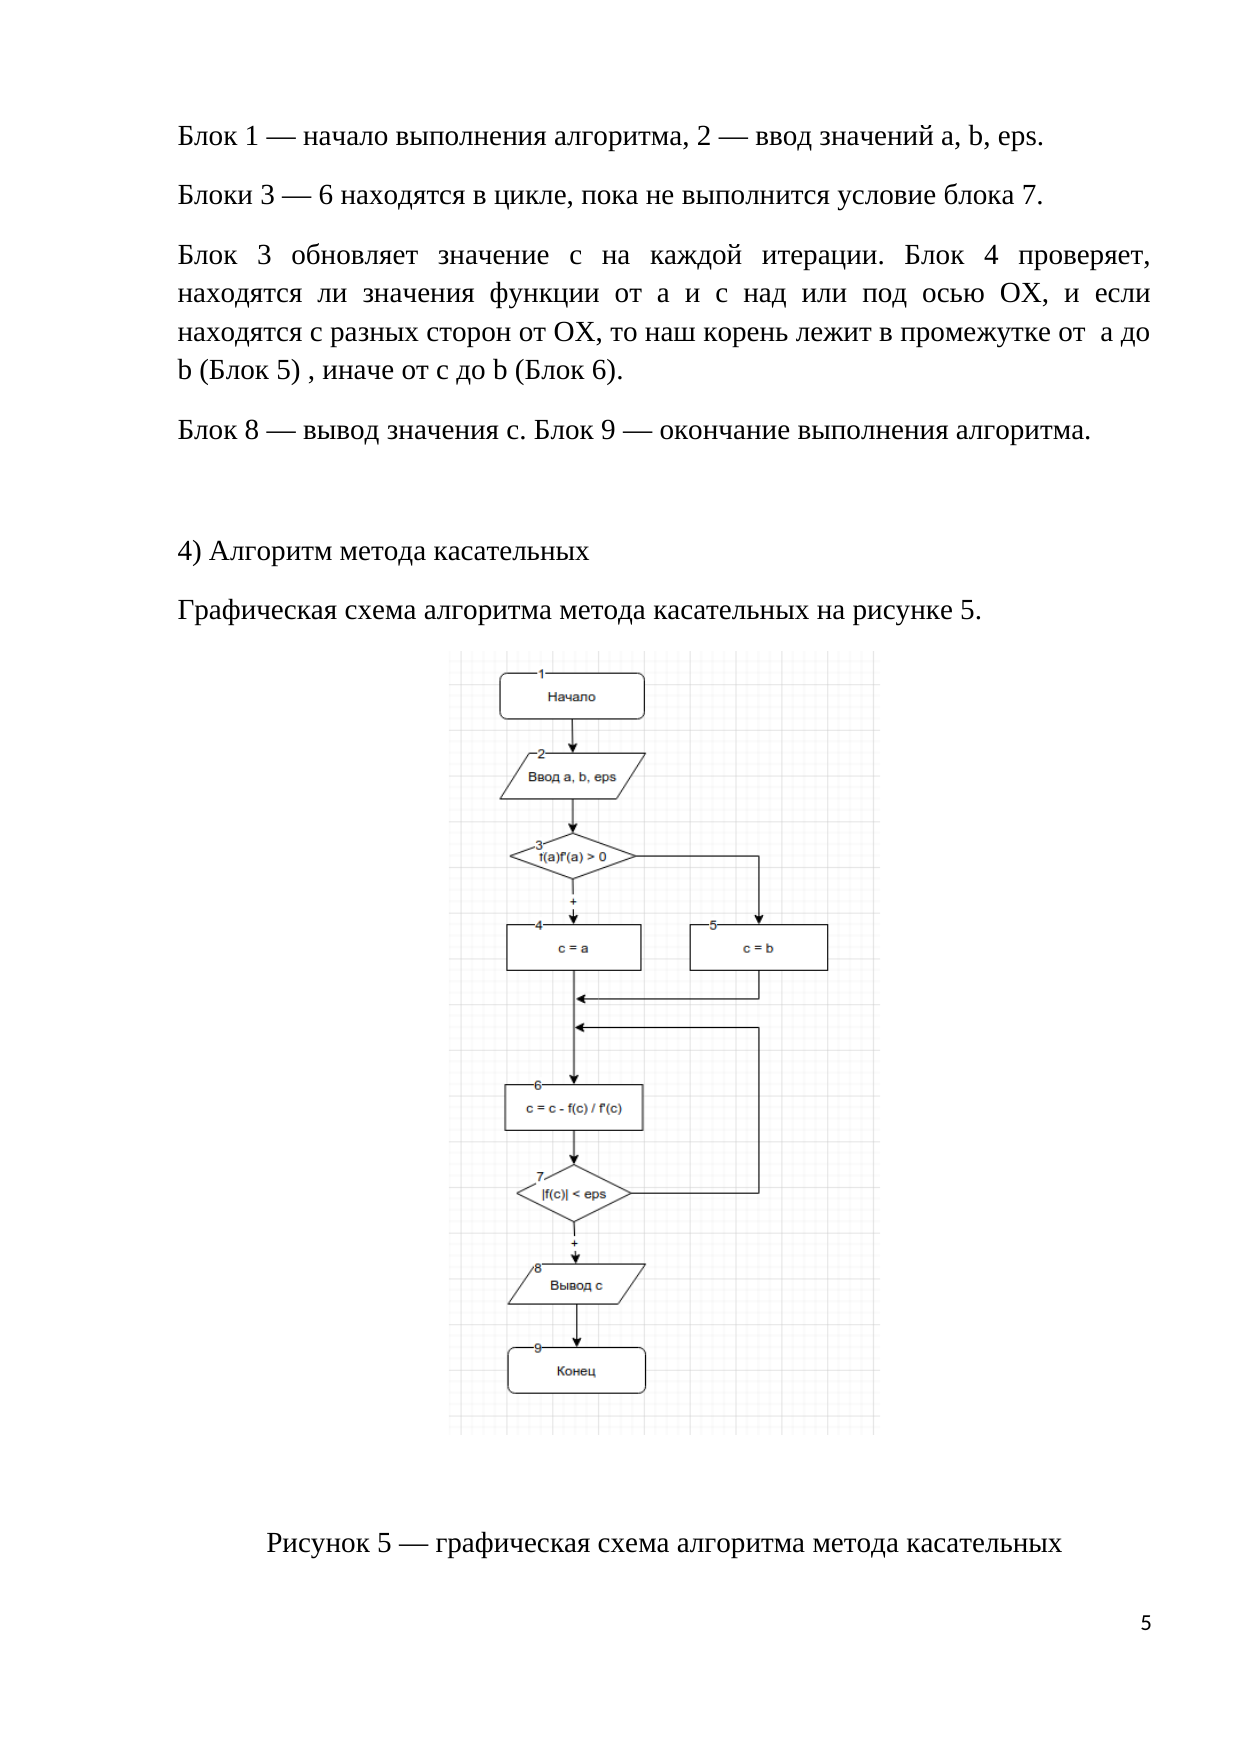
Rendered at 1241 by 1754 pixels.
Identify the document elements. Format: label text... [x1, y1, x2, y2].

picture [448, 651, 880, 1435]
text Графическая схема алгоритма метода касательных на рисунке 5. [177, 592, 1152, 626]
text Блок 1 — начало выполнения алгоритма, 2 — ввод значений a, b, eps. [177, 118, 1152, 152]
text Блоки 3 — 6 находятся в цикле, пока не выполнится условие блока 7. [177, 177, 1152, 211]
text 4) Алгоритм метода касательных [177, 533, 1152, 567]
text Рисунок 5 — графическая схема алгоритма метода касательных [177, 1525, 1152, 1558]
text Блок 3 обновляет значение c на каждой итерации. Блок 4 проверяет, находятся ли значения функции от a и с над или под осью OX, и если находятся с разных сторон от OX, то наш корень лежит в промежутке от a до b (Блок 5) , иначе от c до b (Блок 6). [177, 237, 1152, 386]
text Блок 8 — вывод значения c. Блок 9 — окончание выполнения алгоритма. [177, 412, 1152, 445]
